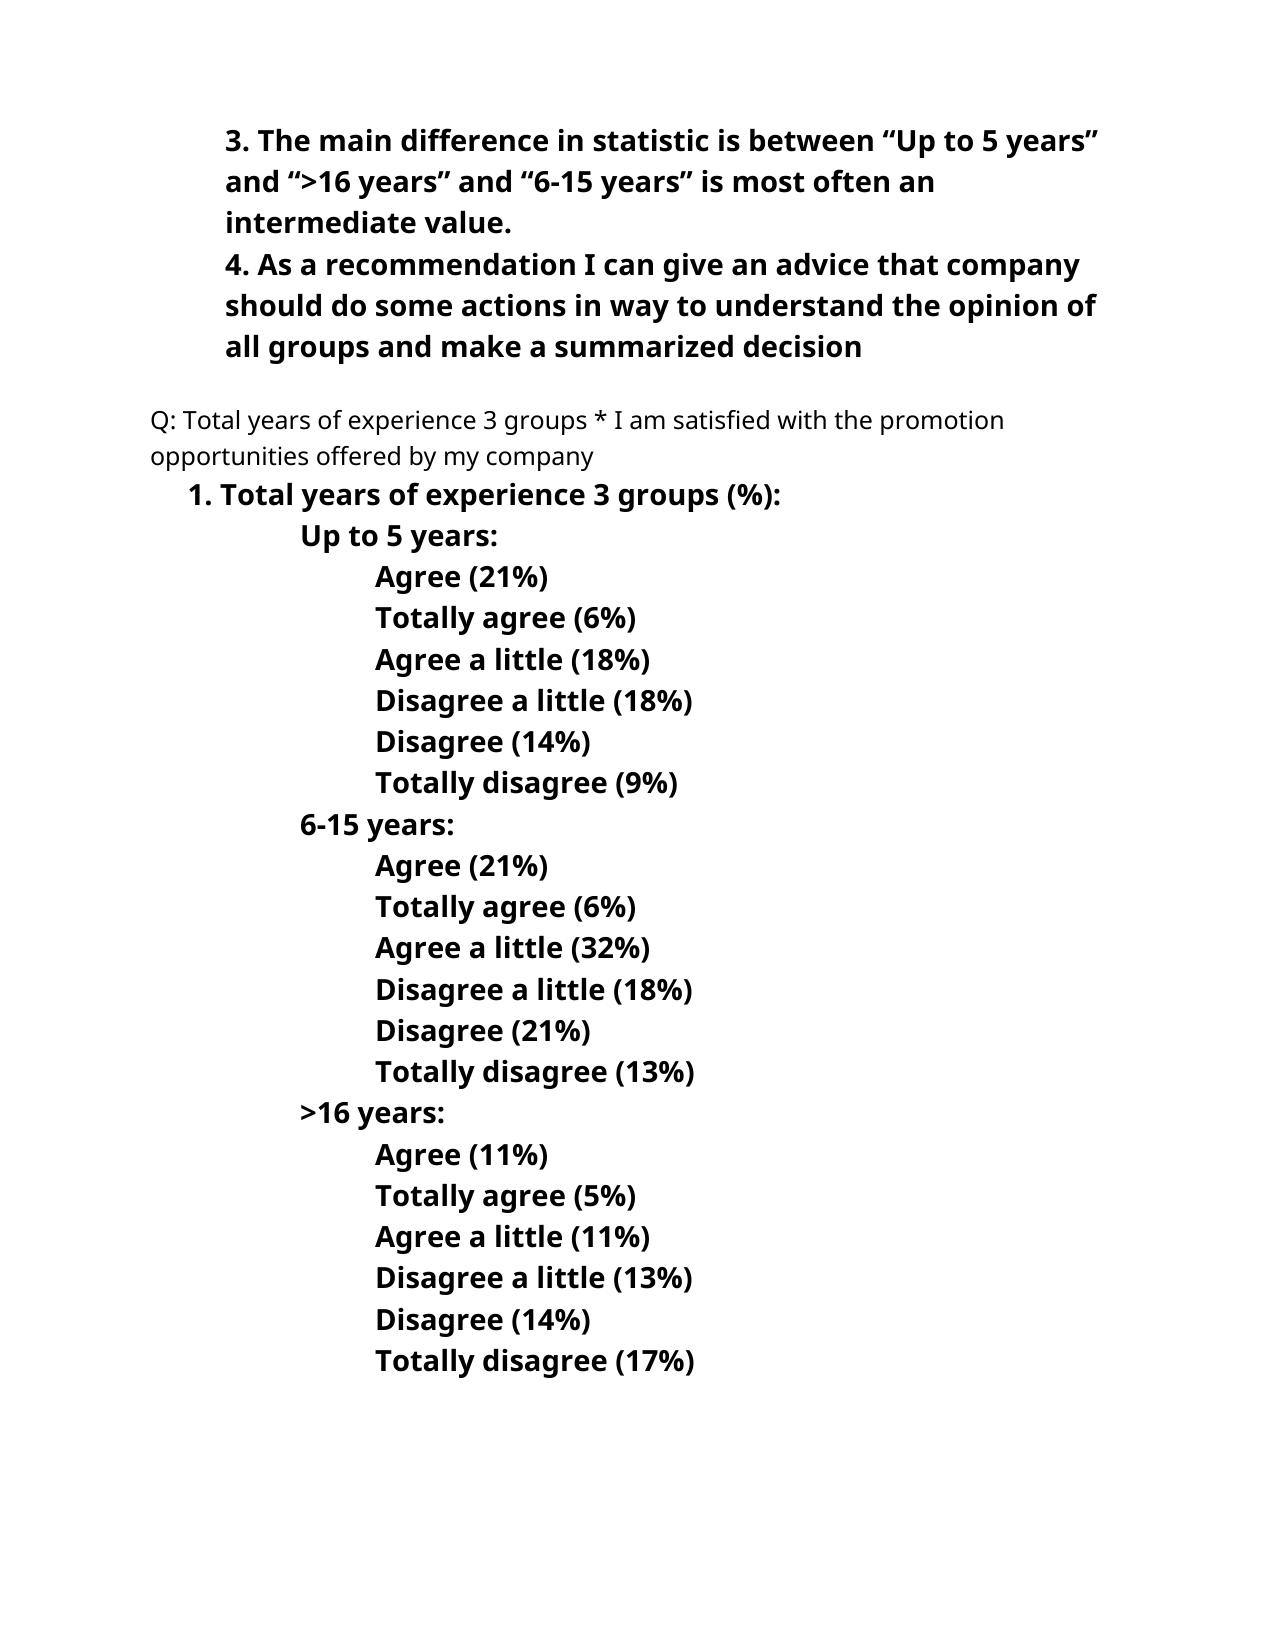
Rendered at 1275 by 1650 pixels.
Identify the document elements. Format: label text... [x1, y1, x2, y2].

subtitle Disagree a little (18%) [300, 969, 1125, 1008]
subtitle Totally agree (6%) [300, 597, 1125, 637]
subtitle 4. As a recommendation I can give an advice that company should do some actions in way to understand the opinion of all groups and make a summarized decision [225, 244, 1125, 366]
subtitle Totally agree (6%) [300, 886, 1125, 926]
subtitle Totally disagree (13%) [300, 1051, 1125, 1091]
subtitle Totally disagree (17%) [300, 1340, 1125, 1380]
subtitle Agree (21%) [300, 845, 1125, 885]
subtitle 3. The main difference in statistic is between “Up to 5 years” and “>16 years” and “6-15 years” is most often an intermediate value. [225, 120, 1125, 242]
subtitle Disagree (14%) [300, 721, 1125, 761]
subtitle Agree a little (18%) [300, 639, 1125, 678]
subtitle Q: Total years of experience 3 groups * I am satisfied with the promotion opportunities offered by my company [150, 403, 1125, 472]
subtitle Agree (11%) [300, 1134, 1125, 1173]
subtitle Totally disagree (9%) [300, 762, 1125, 802]
subtitle Agree a little (11%) [300, 1216, 1125, 1256]
subtitle Agree (21%) [300, 556, 1125, 596]
subtitle >16 years: [300, 1092, 1125, 1132]
subtitle Up to 5 years: [300, 515, 1125, 555]
subtitle 1. Total years of experience 3 groups (%): [187, 474, 1125, 513]
subtitle Agree a little (32%) [300, 927, 1125, 967]
subtitle Disagree (14%) [300, 1299, 1125, 1338]
subtitle Disagree a little (18%) [300, 680, 1125, 720]
subtitle Totally agree (5%) [300, 1175, 1125, 1215]
subtitle Disagree a little (13%) [300, 1257, 1125, 1297]
subtitle 6-15 years: [300, 804, 1125, 843]
subtitle Disagree (21%) [300, 1010, 1125, 1050]
